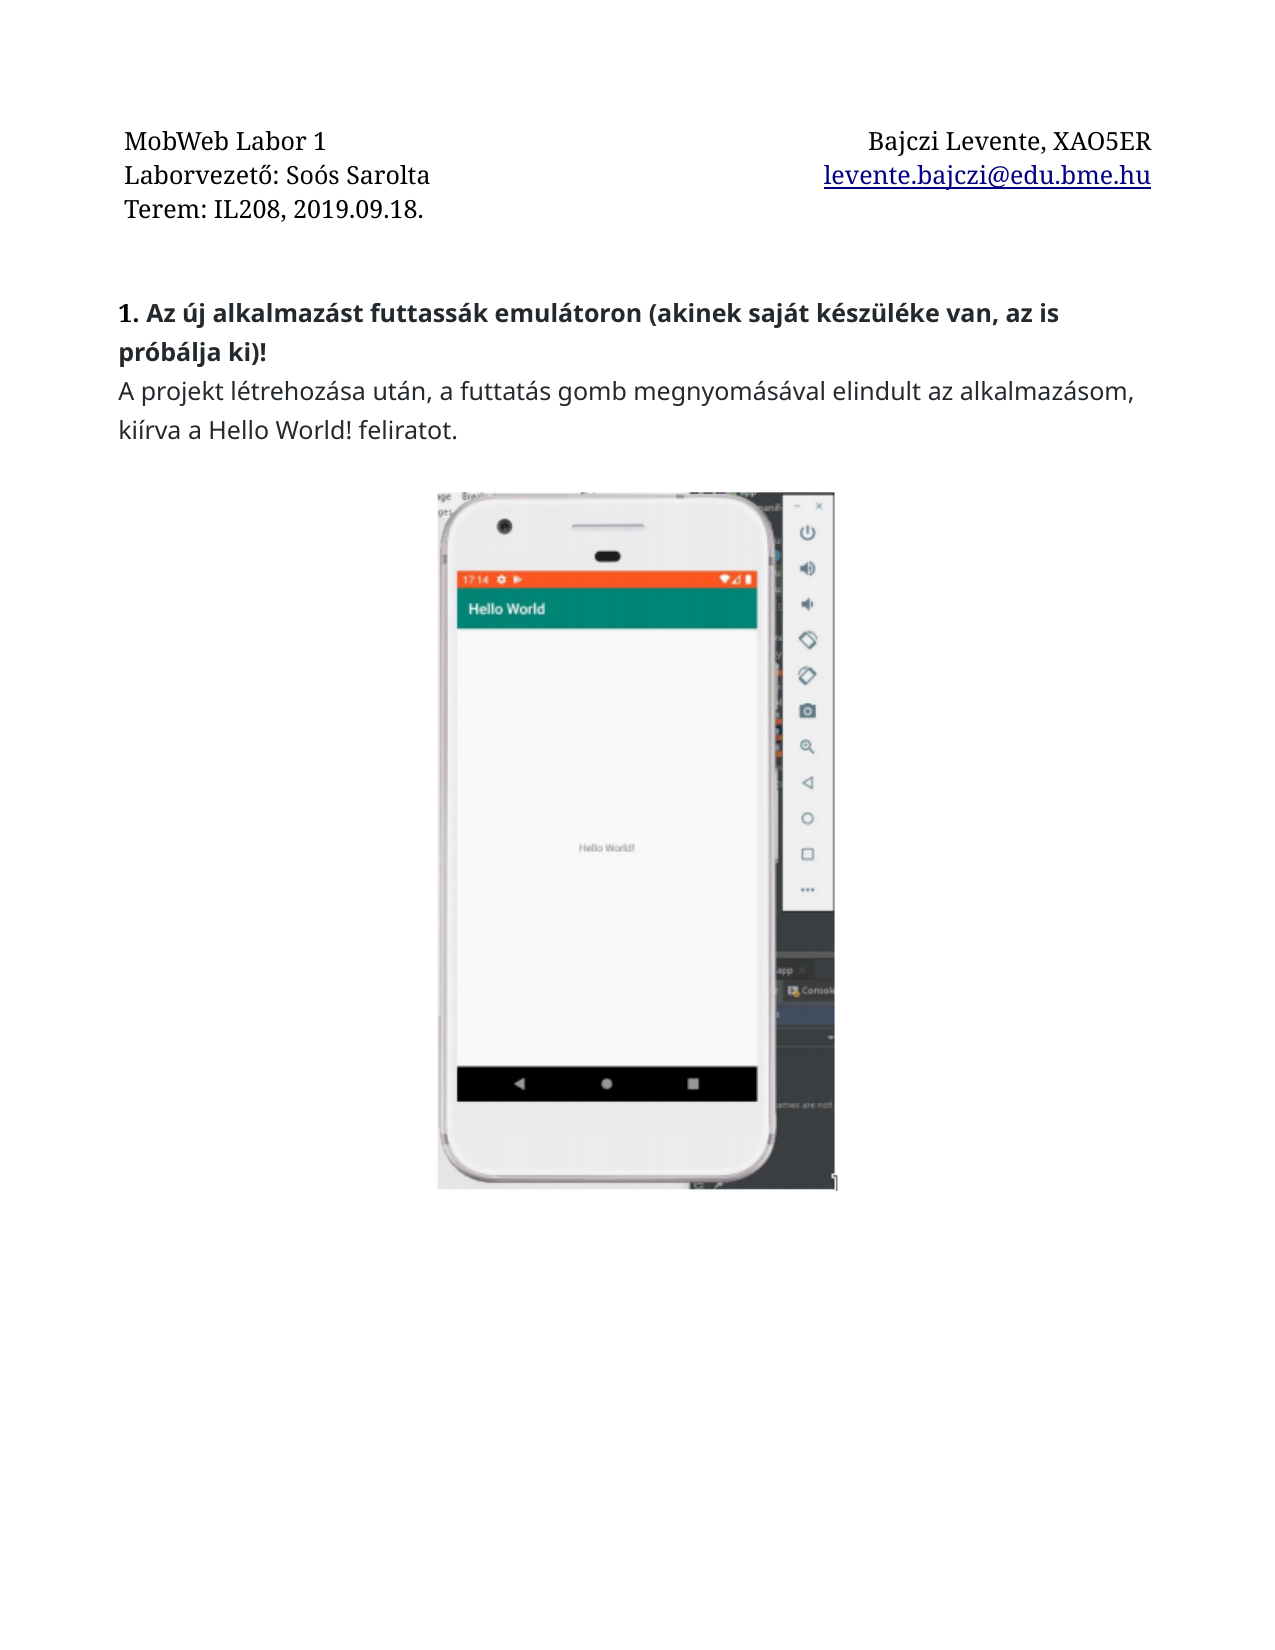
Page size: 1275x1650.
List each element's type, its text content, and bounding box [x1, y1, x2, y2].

text A projekt létrehozása után, a futtatás gomb megnyomásával elindult az alkalmazásom, kiírva a Hello World! feliratot. [118, 374, 1157, 447]
picture [437, 491, 838, 1191]
text 1. Az új alkalmazást futtassák emulátoron (akinek saját készüléke van, az is próbálja ki)! [118, 295, 1157, 368]
